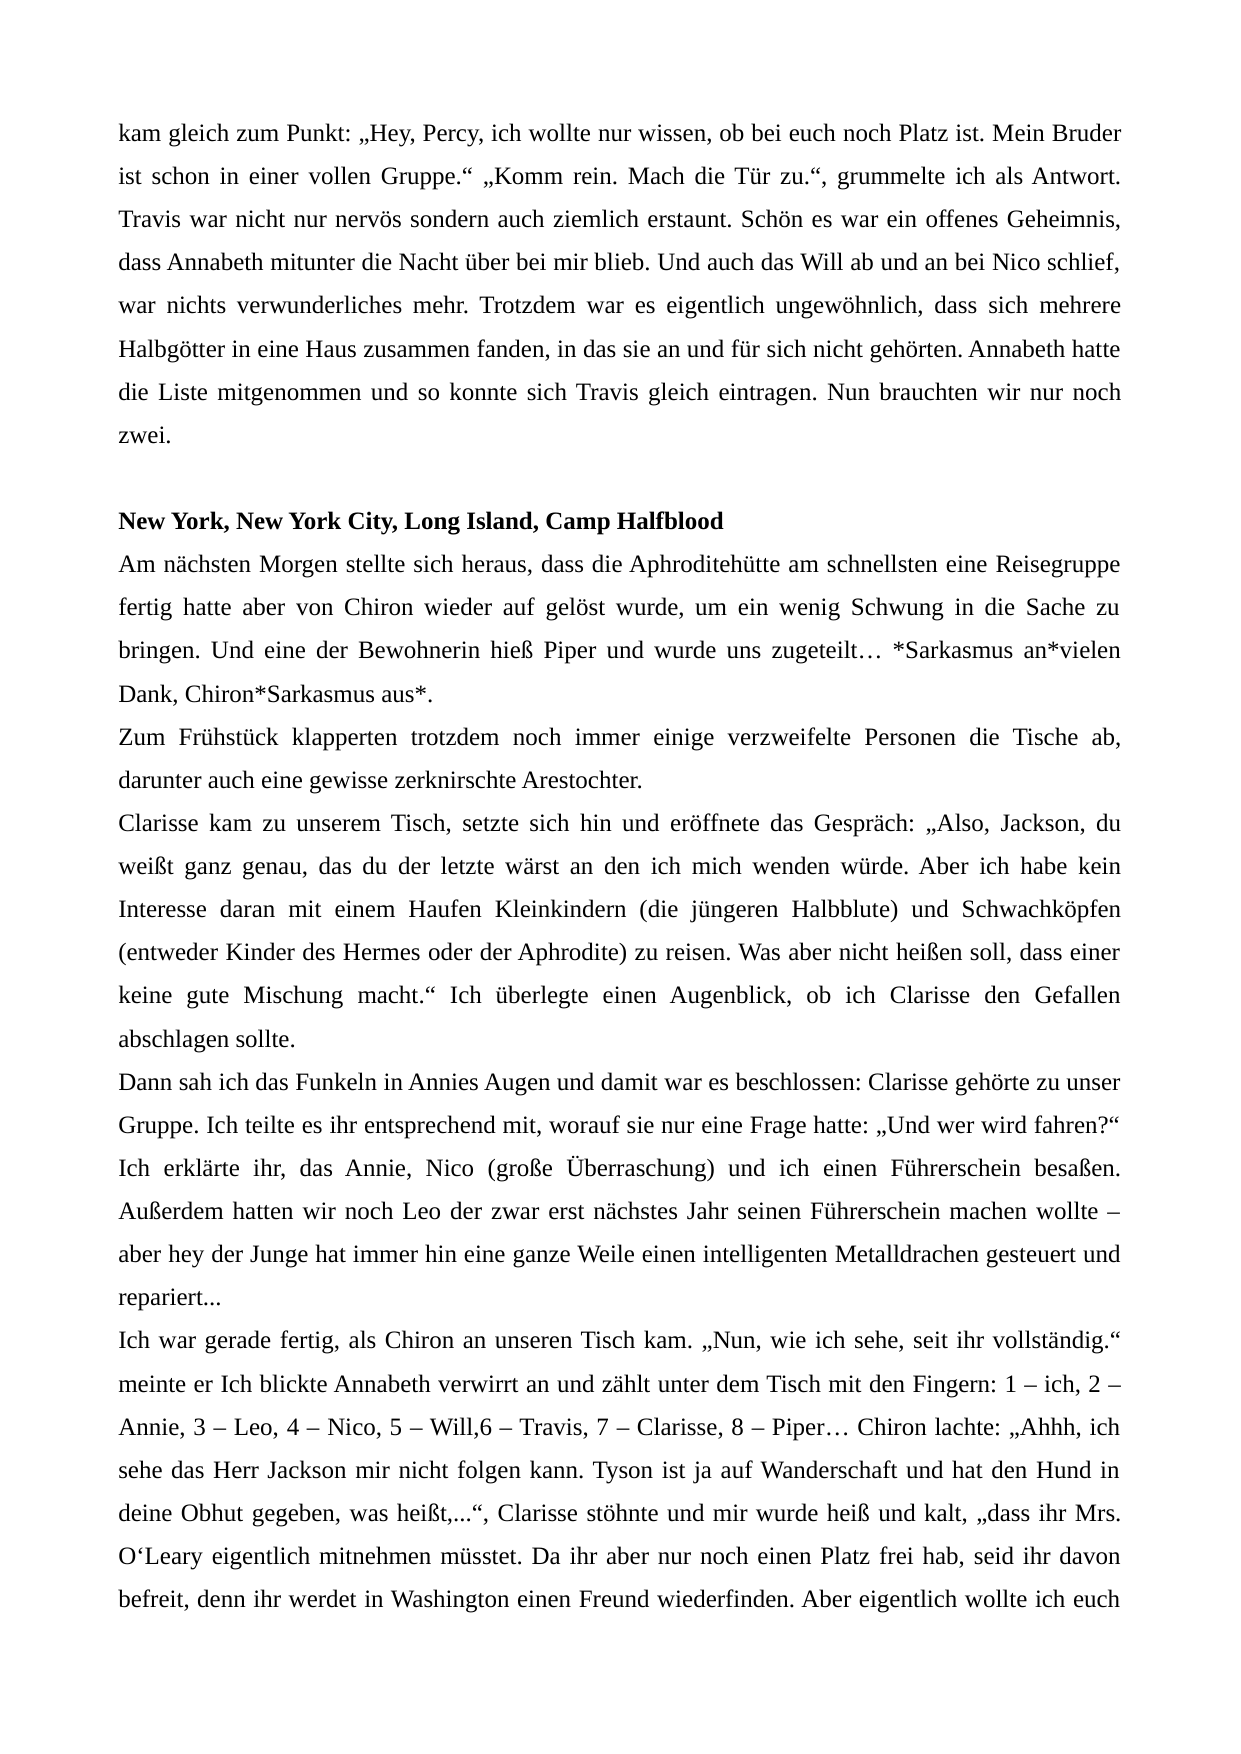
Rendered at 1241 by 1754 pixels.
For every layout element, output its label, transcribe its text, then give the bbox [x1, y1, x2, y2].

text Zum Frühstück klapperten trotzdem noch immer einige verzweifelte Personen die Tische ab, darunter auch eine gewisse zerknirschte Arestochter. [118, 722, 1122, 794]
text Ich war gerade fertig, als Chiron an unseren Tisch kam. „Nun, wie ich sehe, seit ihr vollständig.“ meinte er Ich blickte Annabeth verwirrt an und zählt unter dem Tisch mit den Fingern: 1 – ich, 2 – Annie, 3 – Leo, 4 – Nico, 5 – Will,6 – Travis, 7 – Clarisse, 8 – Piper… Chiron lachte: „Ahhh, ich sehe das Herr Jackson mir nicht folgen kann. Tyson ist ja auf Wanderschaft und hat den Hund in deine Obhut gegeben, was heißt,...“, Clarisse stöhnte und mir wurde heiß und kalt, „dass ihr Mrs. O‘Leary eigentlich mitnehmen müsstet. Da ihr aber nur noch einen Platz frei hab, seid ihr davon befreit, denn ihr werdet in Washington einen Freund wiederfinden. Aber eigentlich wollte ich euch [118, 1326, 1122, 1613]
text Am nächsten Morgen stellte sich heraus, dass die Aphroditehütte am schnellsten eine Reisegruppe fertig hatte aber von Chiron wieder auf gelöst wurde, um ein wenig Schwung in die Sache zu bringen. Und eine der Bewohnerin hieß Piper und wurde uns zugeteilt… *Sarkasmus an*vielen Dank, Chiron*Sarkasmus aus*. [118, 549, 1122, 707]
text kam gleich zum Punkt: „Hey, Percy, ich wollte nur wissen, ob bei euch noch Platz ist. Mein Bruder ist schon in einer vollen Gruppe.“ „Komm rein. Mach die Tür zu.“, grummelte ich als Antwort. Travis war nicht nur nervös sondern auch ziemlich erstaunt. Schön es war ein offenes Geheimnis, dass Annabeth mitunter die Nacht über bei mir blieb. Und auch das Will ab und an bei Nico schlief, war nichts verwunderliches mehr. Trotzdem war es eigentlich ungewöhnlich, dass sich mehrere Halbgötter in eine Haus zusammen fanden, in das sie an und für sich nicht gehörten. Annabeth hatte die Liste mitgenommen und so konnte sich Travis gleich eintragen. Nun brauchten wir nur noch zwei. [118, 118, 1122, 449]
text New York, New York City, Long Island, Camp Halfblood [118, 506, 1122, 535]
text Clarisse kam zu unserem Tisch, setzte sich hin und eröffnete das Gespräch: „Also, Jackson, du weißt ganz genau, das du der letzte wärst an den ich mich wenden würde. Aber ich habe kein Interesse daran mit einem Haufen Kleinkindern (die jüngeren Halbblute) und Schwachköpfen (entweder Kinder des Hermes oder der Aphrodite) zu reisen. Was aber nicht heißen soll, dass einer keine gute Mischung macht.“ Ich überlegte einen Augenblick, ob ich Clarisse den Gefallen abschlagen sollte. [118, 808, 1122, 1052]
text Dann sah ich das Funkeln in Annies Augen und damit war es beschlossen: Clarisse gehörte zu unser Gruppe. Ich teilte es ihr entsprechend mit, worauf sie nur eine Frage hatte: „Und wer wird fahren?“ Ich erklärte ihr, das Annie, Nico (große Überraschung) und ich einen Führerschein besaßen. Außerdem hatten wir noch Leo der zwar erst nächstes Jahr seinen Führerschein machen wollte – aber hey der Junge hat immer hin eine ganze Weile einen intelligenten Metalldrachen gesteuert und repariert... [118, 1067, 1122, 1311]
